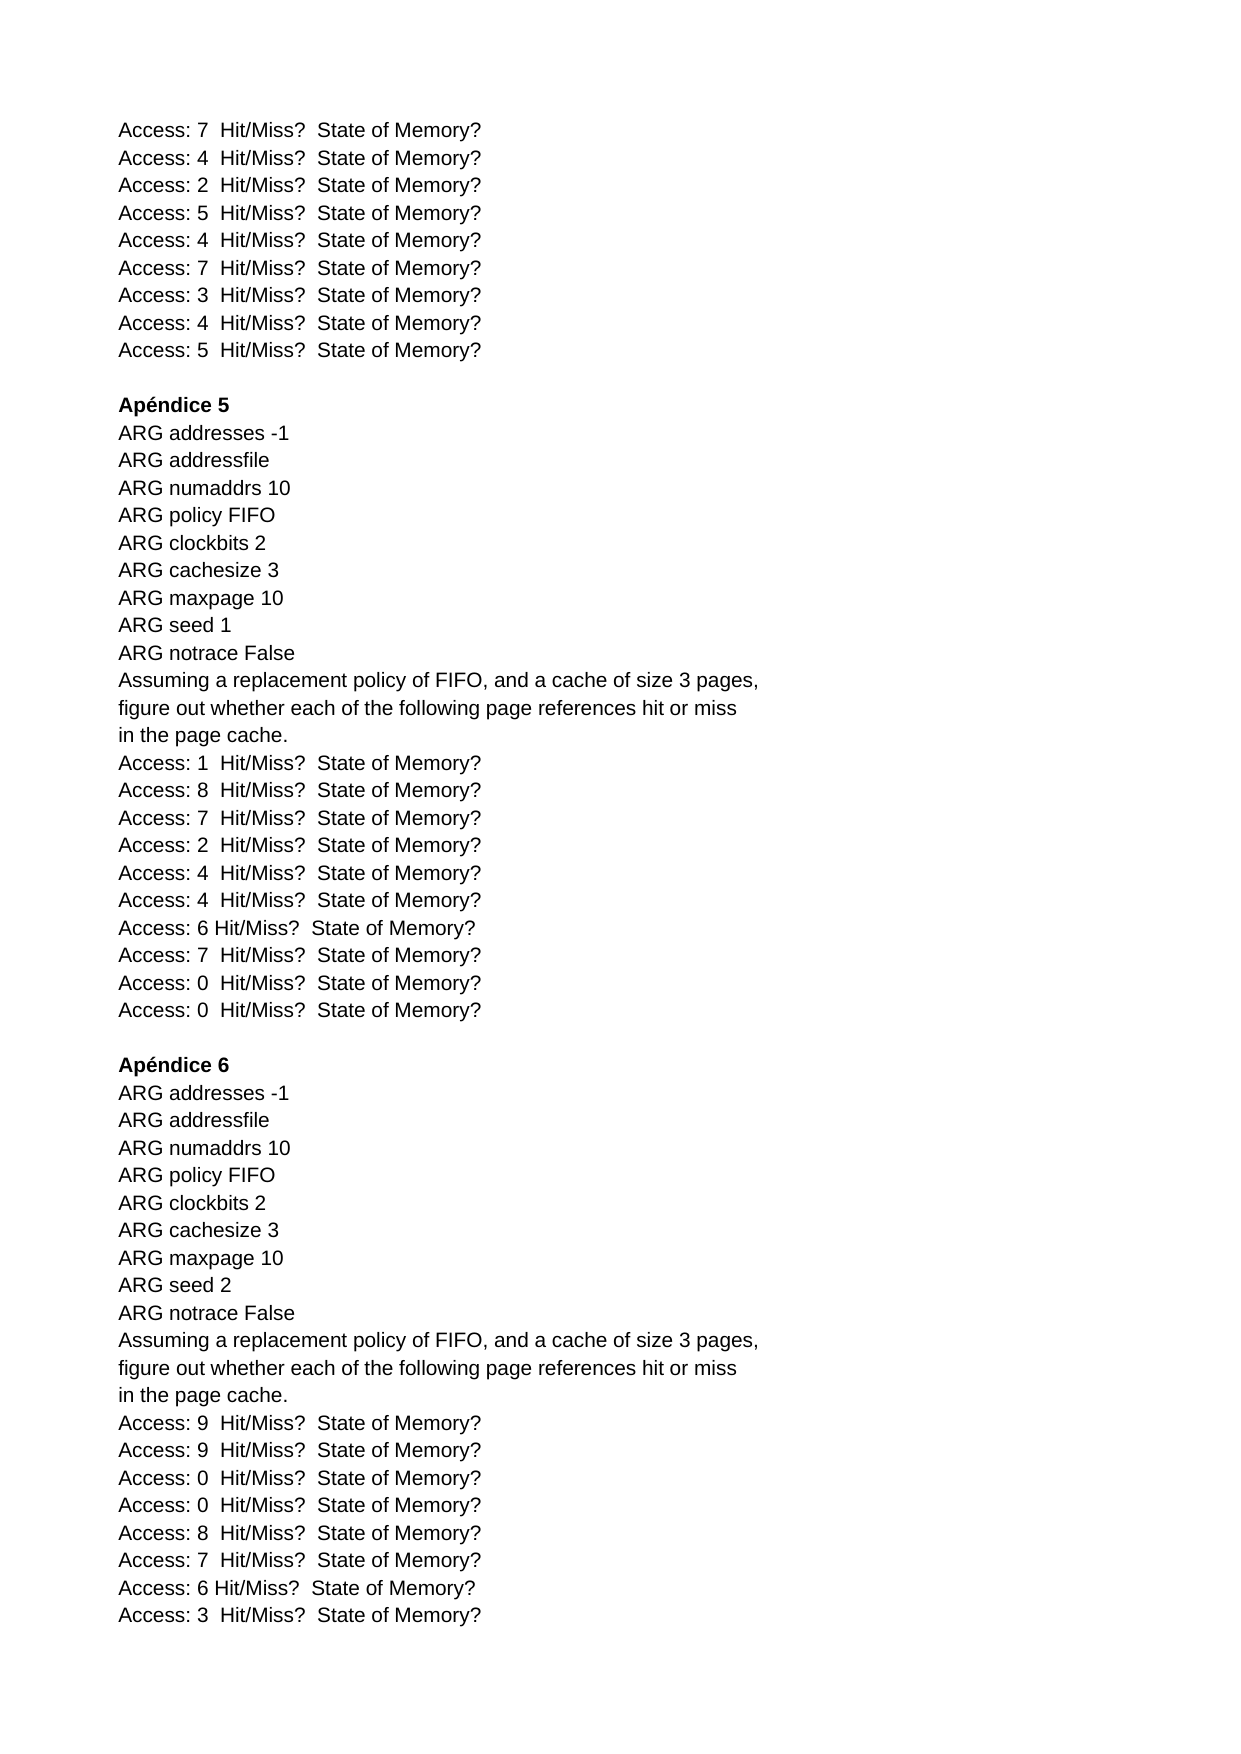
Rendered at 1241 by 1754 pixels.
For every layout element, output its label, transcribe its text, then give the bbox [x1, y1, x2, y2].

text ARG seed 1 [118, 613, 1122, 637]
text ARG addressfile [118, 448, 1122, 472]
text Access: 8 Hit/Miss? State of Memory? [118, 778, 1122, 802]
text ARG notrace False [118, 1301, 1122, 1324]
text Apéndice 5 [118, 393, 1122, 417]
text Access: 7 Hit/Miss? State of Memory? [118, 943, 1122, 967]
text Access: 7 Hit/Miss? State of Memory? [118, 806, 1122, 829]
text ARG numaddrs 10 [118, 476, 1122, 499]
text ARG seed 2 [118, 1273, 1122, 1297]
text Access: 6 Hit/Miss? State of Memory? [118, 1576, 1122, 1599]
text Access: 1 Hit/Miss? State of Memory? [118, 751, 1122, 774]
text ARG cachesize 3 [118, 558, 1122, 582]
text ARG addressfile [118, 1108, 1122, 1132]
text Access: 8 Hit/Miss? State of Memory? [118, 1521, 1122, 1544]
text Access: 3 Hit/Miss? State of Memory? [118, 1603, 1122, 1627]
text ARG policy FIFO [118, 503, 1122, 527]
text ARG numaddrs 10 [118, 1136, 1122, 1159]
text Access: 9 Hit/Miss? State of Memory? [118, 1411, 1122, 1434]
text Access: 4 Hit/Miss? State of Memory? [118, 228, 1122, 252]
text Access: 5 Hit/Miss? State of Memory? [118, 338, 1122, 362]
text Access: 4 Hit/Miss? State of Memory? [118, 861, 1122, 884]
text Access: 4 Hit/Miss? State of Memory? [118, 888, 1122, 912]
text ARG maxpage 10 [118, 1246, 1122, 1269]
text ARG clockbits 2 [118, 531, 1122, 554]
text ARG maxpage 10 [118, 586, 1122, 609]
text Access: 0 Hit/Miss? State of Memory? [118, 971, 1122, 994]
text ARG addresses -1 [118, 421, 1122, 444]
text Access: 2 Hit/Miss? State of Memory? [118, 173, 1122, 197]
text Access: 4 Hit/Miss? State of Memory? [118, 311, 1122, 334]
text Access: 9 Hit/Miss? State of Memory? [118, 1438, 1122, 1462]
text Access: 7 Hit/Miss? State of Memory? [118, 256, 1122, 279]
text Access: 7 Hit/Miss? State of Memory? [118, 118, 1122, 142]
text figure out whether each of the following page references hit or miss [118, 1356, 1122, 1379]
text ARG addresses -1 [118, 1081, 1122, 1104]
text in the page cache. [118, 723, 1122, 747]
text Access: 2 Hit/Miss? State of Memory? [118, 833, 1122, 857]
text Apéndice 6 [118, 1053, 1122, 1077]
text ARG cachesize 3 [118, 1218, 1122, 1242]
text Access: 3 Hit/Miss? State of Memory? [118, 283, 1122, 307]
text Access: 6 Hit/Miss? State of Memory? [118, 916, 1122, 939]
text Access: 4 Hit/Miss? State of Memory? [118, 146, 1122, 169]
text Access: 0 Hit/Miss? State of Memory? [118, 998, 1122, 1022]
text figure out whether each of the following page references hit or miss [118, 696, 1122, 719]
text ARG notrace False [118, 641, 1122, 664]
text in the page cache. [118, 1383, 1122, 1407]
text Assuming a replacement policy of FIFO, and a cache of size 3 pages, [118, 1328, 1122, 1352]
text Access: 0 Hit/Miss? State of Memory? [118, 1493, 1122, 1517]
text Access: 7 Hit/Miss? State of Memory? [118, 1548, 1122, 1572]
text Access: 5 Hit/Miss? State of Memory? [118, 201, 1122, 224]
text Assuming a replacement policy of FIFO, and a cache of size 3 pages, [118, 668, 1122, 692]
text Access: 0 Hit/Miss? State of Memory? [118, 1466, 1122, 1489]
text ARG clockbits 2 [118, 1191, 1122, 1214]
text ARG policy FIFO [118, 1163, 1122, 1187]
